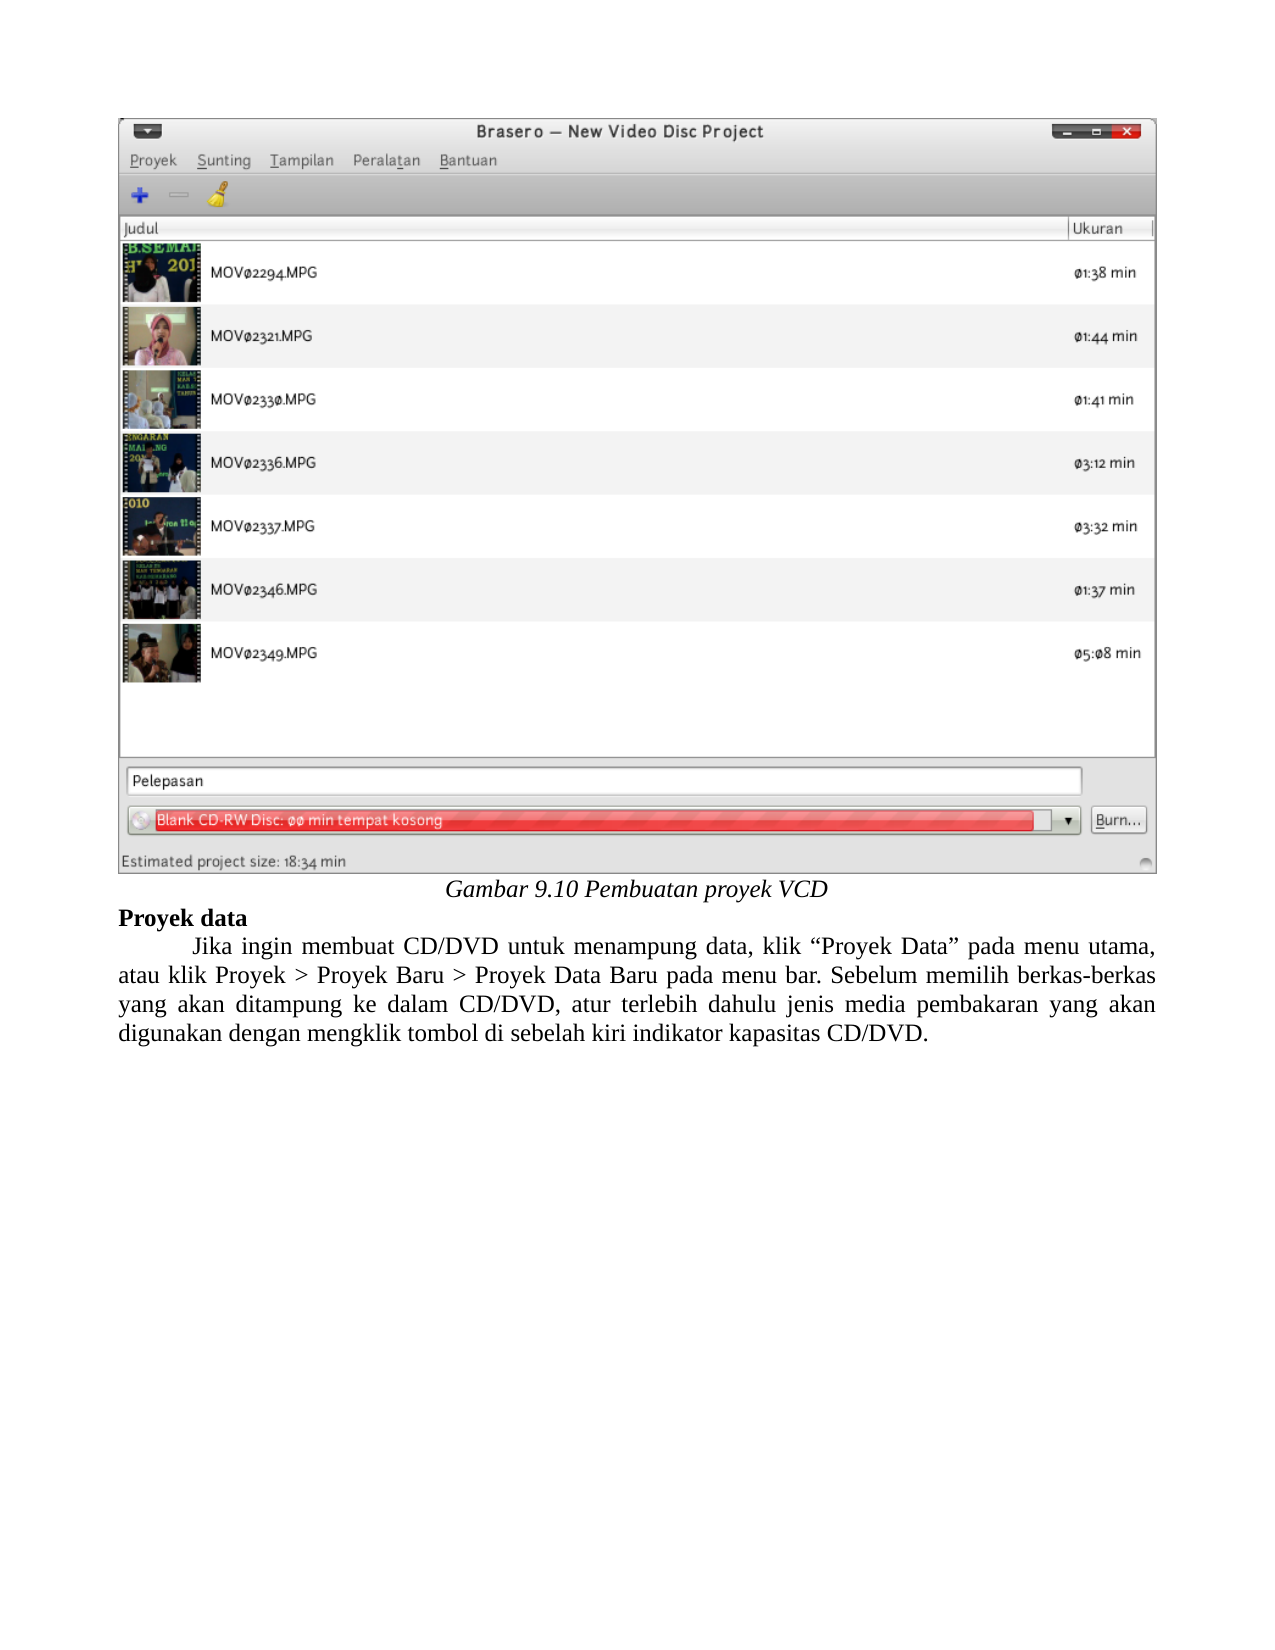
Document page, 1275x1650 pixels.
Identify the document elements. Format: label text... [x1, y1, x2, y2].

text Gambar 9.10 Pembuatan proyek VCD [118, 874, 1157, 903]
text Proyek data [118, 903, 1157, 931]
picture [118, 118, 1157, 874]
text Jika ingin membuat CD/DVD untuk menampung data, klik “Proyek Data” pada menu utama, atau klik Proyek > Proyek Baru > Proyek Data Baru pada menu bar. Sebelum memilih berkas-berkas yang akan ditampung ke dalam CD/DVD, atur terlebih dahulu jenis media pembakaran yang akan digunakan dengan mengklik tombol di sebelah kiri indikator kapasitas CD/DVD. [118, 931, 1157, 1046]
